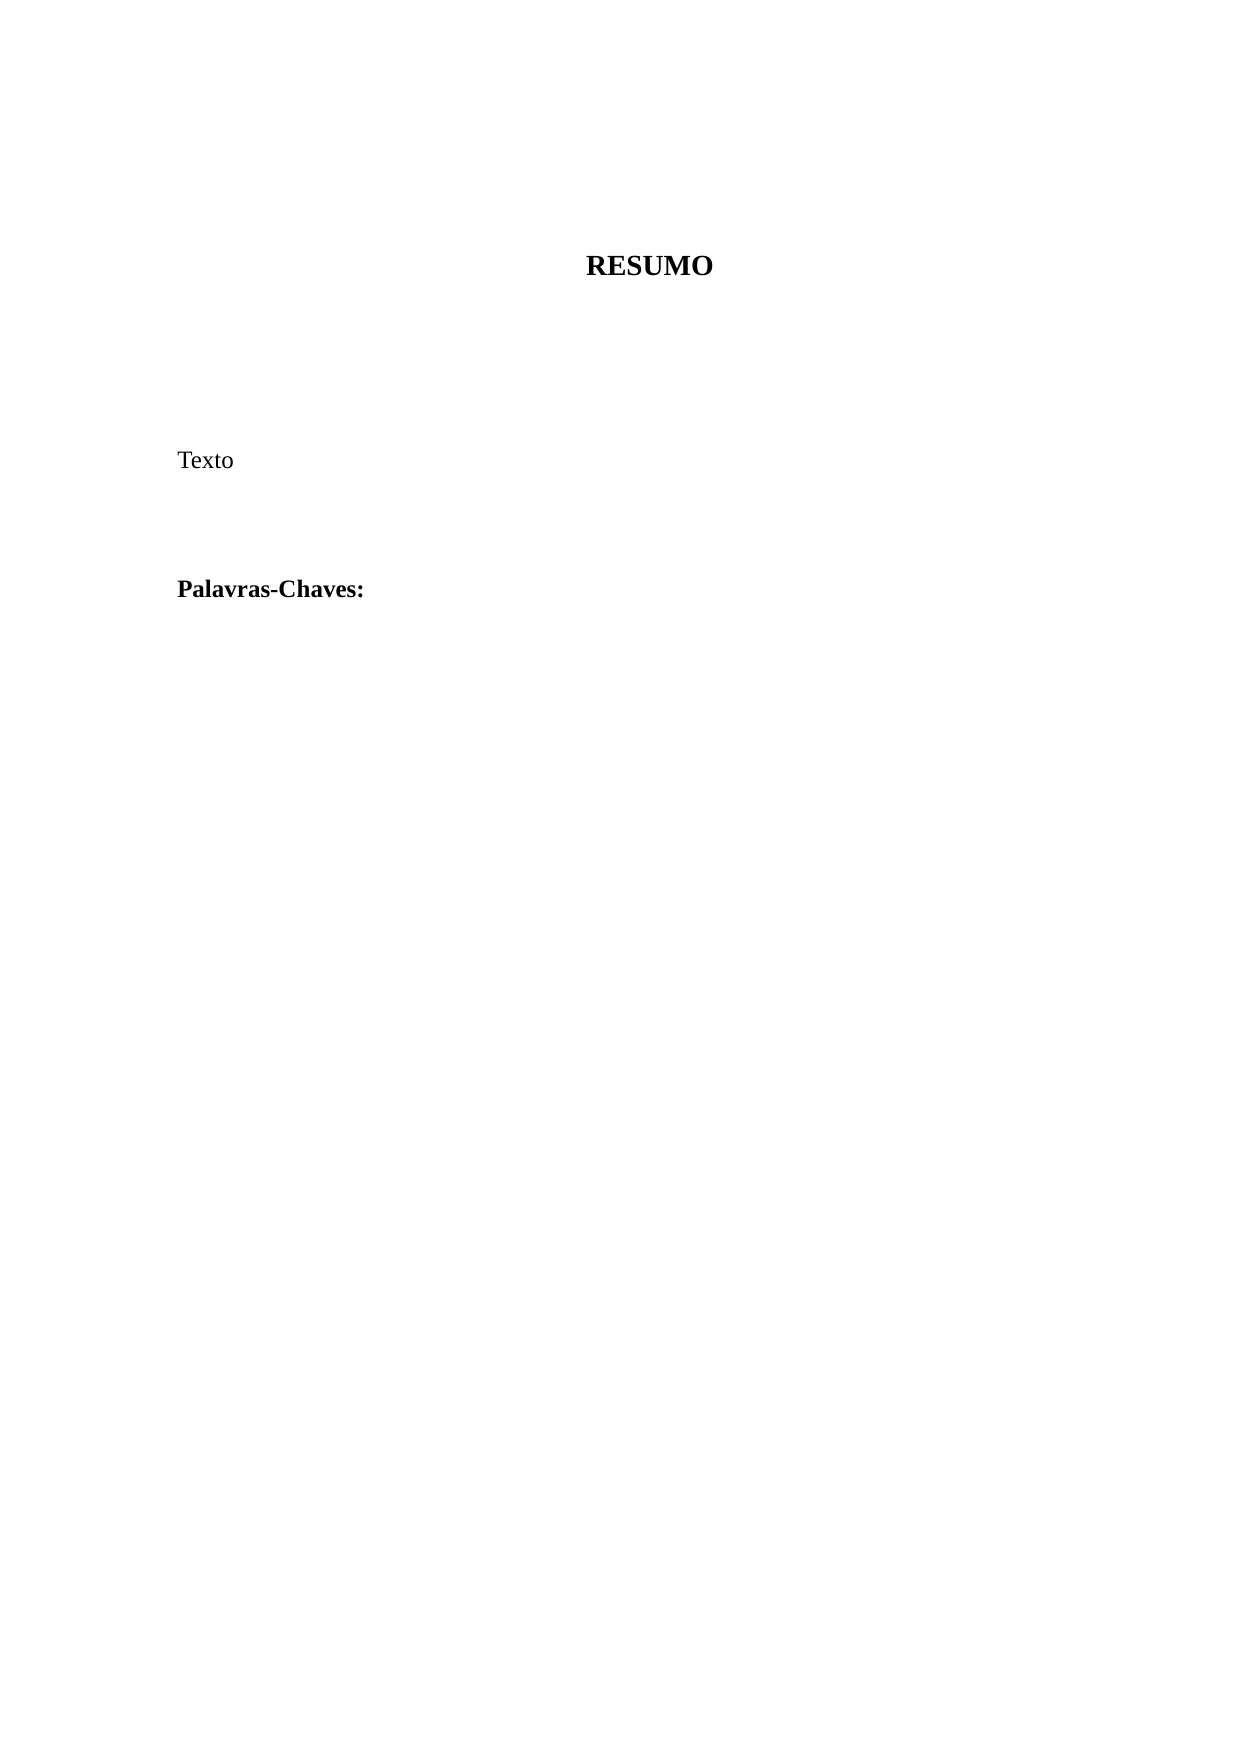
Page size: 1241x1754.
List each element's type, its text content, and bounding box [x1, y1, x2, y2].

subtitle RESUMO [177, 248, 1122, 281]
text Texto [177, 445, 1122, 473]
text Palavras-Chaves: [177, 574, 1122, 603]
